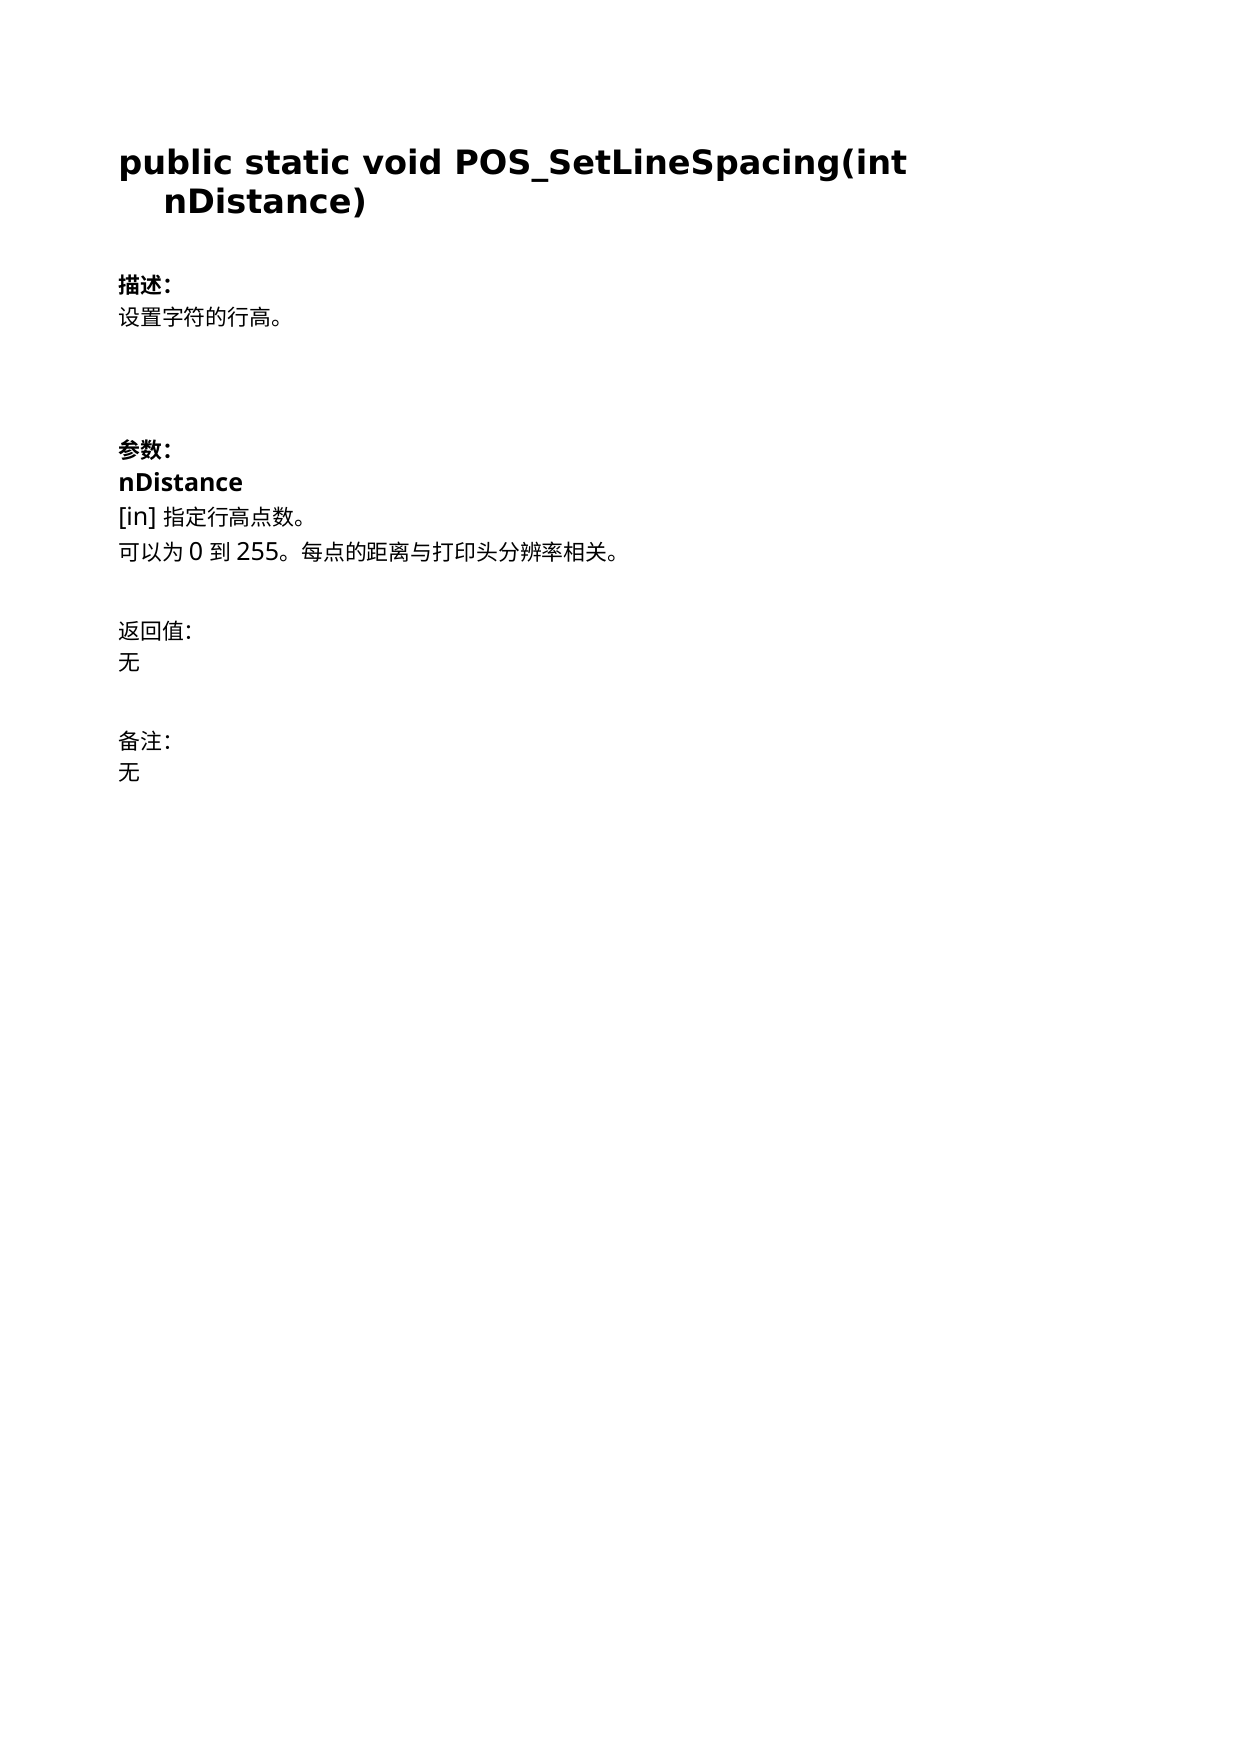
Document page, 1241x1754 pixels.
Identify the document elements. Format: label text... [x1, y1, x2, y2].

text 备注： 无 [118, 689, 1122, 787]
subtitle public static void POS_SetLineSpacing(int nDistance) [118, 143, 1122, 221]
text 描述： 设置字符的行高。 参数： nDistance [in] 指定行高点数。 可以为 0 到 255。每点的距离与打印头分辨率相关。 [118, 234, 1122, 567]
text 返回值： 无 [118, 580, 1122, 677]
